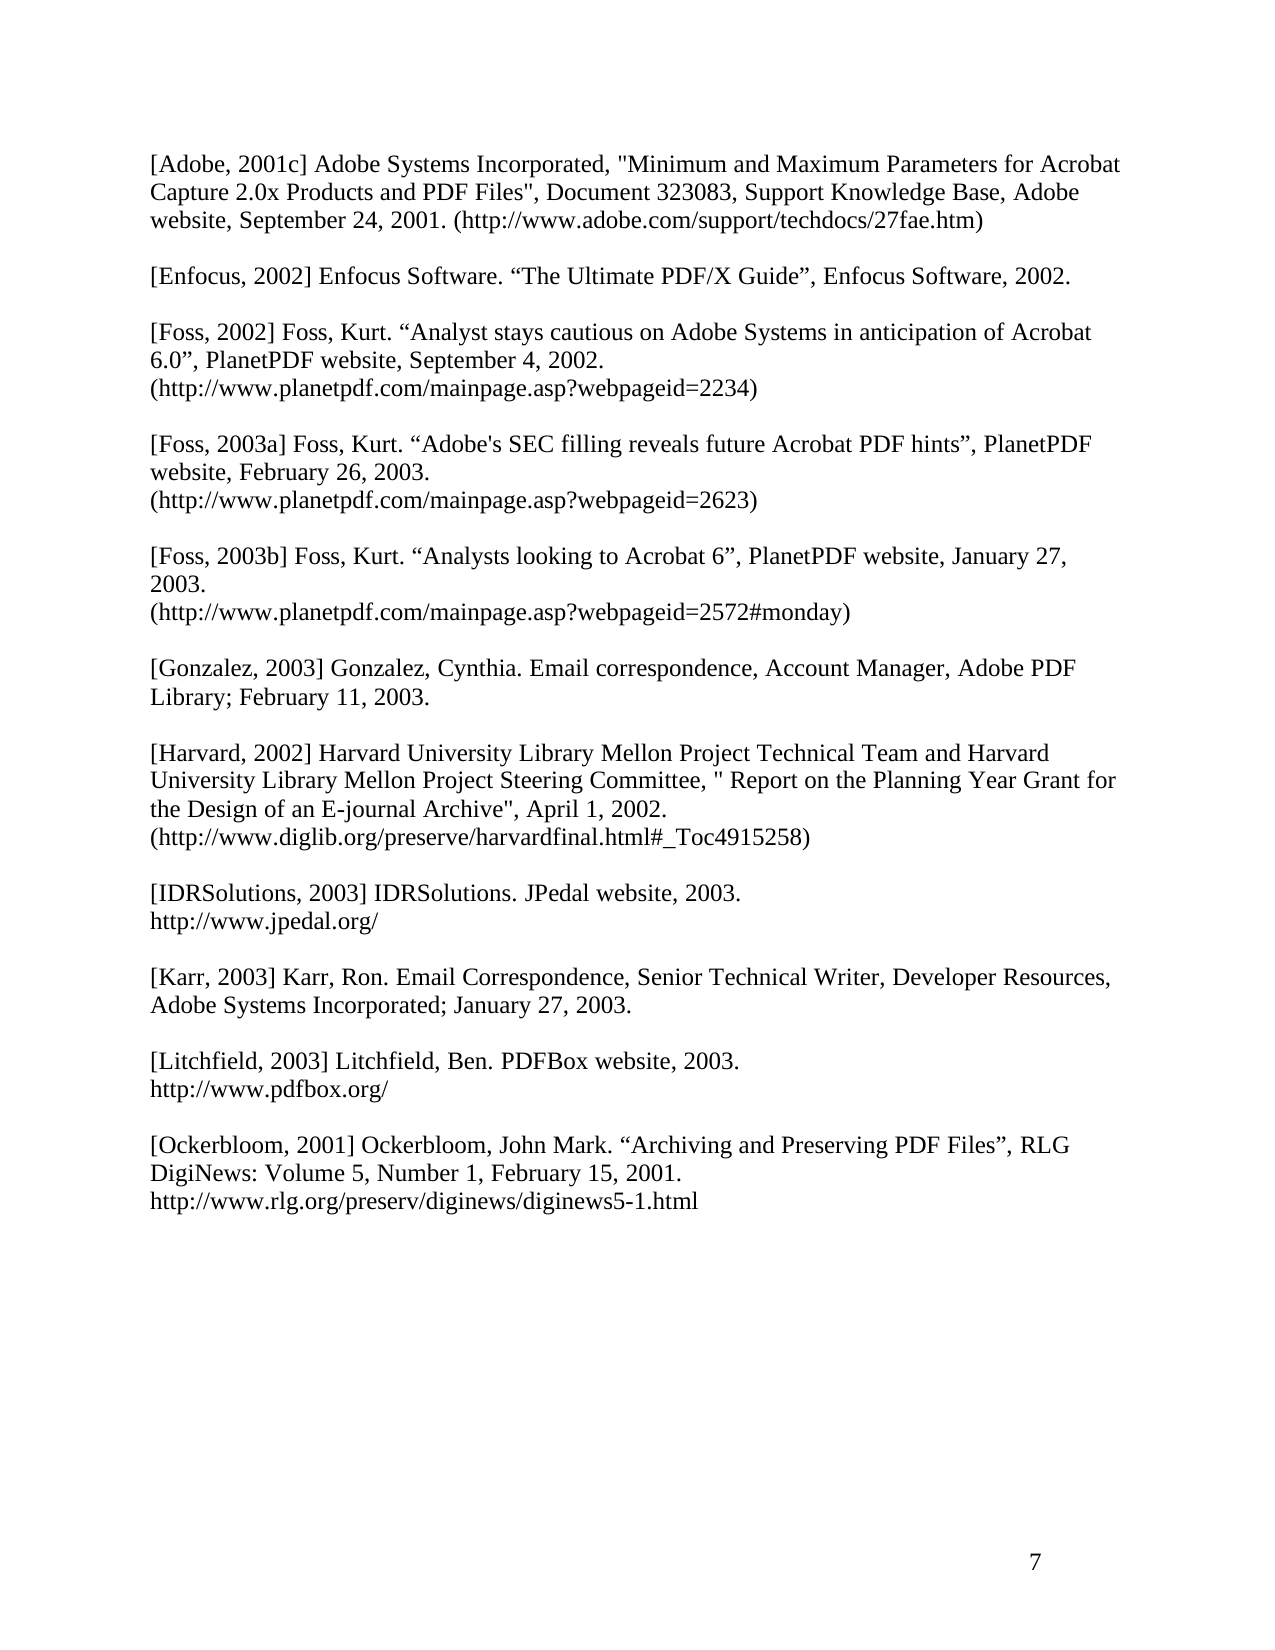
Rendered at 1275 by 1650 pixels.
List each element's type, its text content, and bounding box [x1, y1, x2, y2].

text [Litchfield, 2003] Litchfield, Ben. PDFBox website, 2003. [150, 1047, 1125, 1075]
text http://www.rlg.org/preserv/diginews/diginews5-1.html [150, 1187, 1125, 1215]
text [Enfocus, 2002] Enfocus Software. “The Ultimate PDF/X Guide”, Enfocus Software, 2002. [150, 262, 1125, 290]
text [IDRSolutions, 2003] IDRSolutions. JPedal website, 2003. [150, 878, 1125, 907]
text http://www.jpedal.org/ [150, 907, 1125, 934]
text (http://www.planetpdf.com/mainpage.asp?webpageid=2572#monday) [150, 598, 1125, 626]
text (http://www.planetpdf.com/mainpage.asp?webpageid=2623) [150, 486, 1125, 514]
text [Ockerbloom, 2001] Ockerbloom, John Mark. “Archiving and Preserving PDF Files”, RLG DigiNews: Volume 5, Number 1, February 15, 2001. [150, 1131, 1125, 1187]
text (http://www.planetpdf.com/mainpage.asp?webpageid=2234) [150, 374, 1125, 402]
subtitle [Harvard, 2002] Harvard University Library Mellon Project Technical Team and Harvard University Library Mellon Project Steering Committee, " Report on the Planning Year Grant for the Design of an E-journal Archive", April 1, 2002. [150, 738, 1125, 822]
text [Gonzalez, 2003] Gonzalez, Cynthia. Email correspondence, Account Manager, Adobe PDF Library; February 11, 2003. [150, 654, 1125, 710]
text [Foss, 2003b] Foss, Kurt. “Analysts looking to Acrobat 6”, PlanetPDF website, January 27, 2003. [150, 542, 1125, 598]
text [Foss, 2003a] Foss, Kurt. “Adobe's SEC filling reveals future Acrobat PDF hints”, PlanetPDF website, February 26, 2003. [150, 430, 1125, 486]
text [Adobe, 2001c] Adobe Systems Incorporated, "Minimum and Maximum Parameters for Acrobat Capture 2.0x Products and PDF Files", Document 323083, Support Knowledge Base, Adobe website, September 24, 2001. (http://www.adobe.com/support/techdocs/27fae.htm) [150, 150, 1125, 234]
text [Karr, 2003] Karr, Ron. Email Correspondence, Senior Technical Writer, Developer Resources, Adobe Systems Incorporated; January 27, 2003. [150, 963, 1125, 1019]
text (http://www.diglib.org/preserve/harvardfinal.html#_Toc4915258) [150, 822, 1125, 851]
text [Foss, 2002] Foss, Kurt. “Analyst stays cautious on Adobe Systems in anticipation of Acrobat 6.0”, PlanetPDF website, September 4, 2002. [150, 318, 1125, 374]
text http://www.pdfbox.org/ [150, 1075, 1125, 1103]
